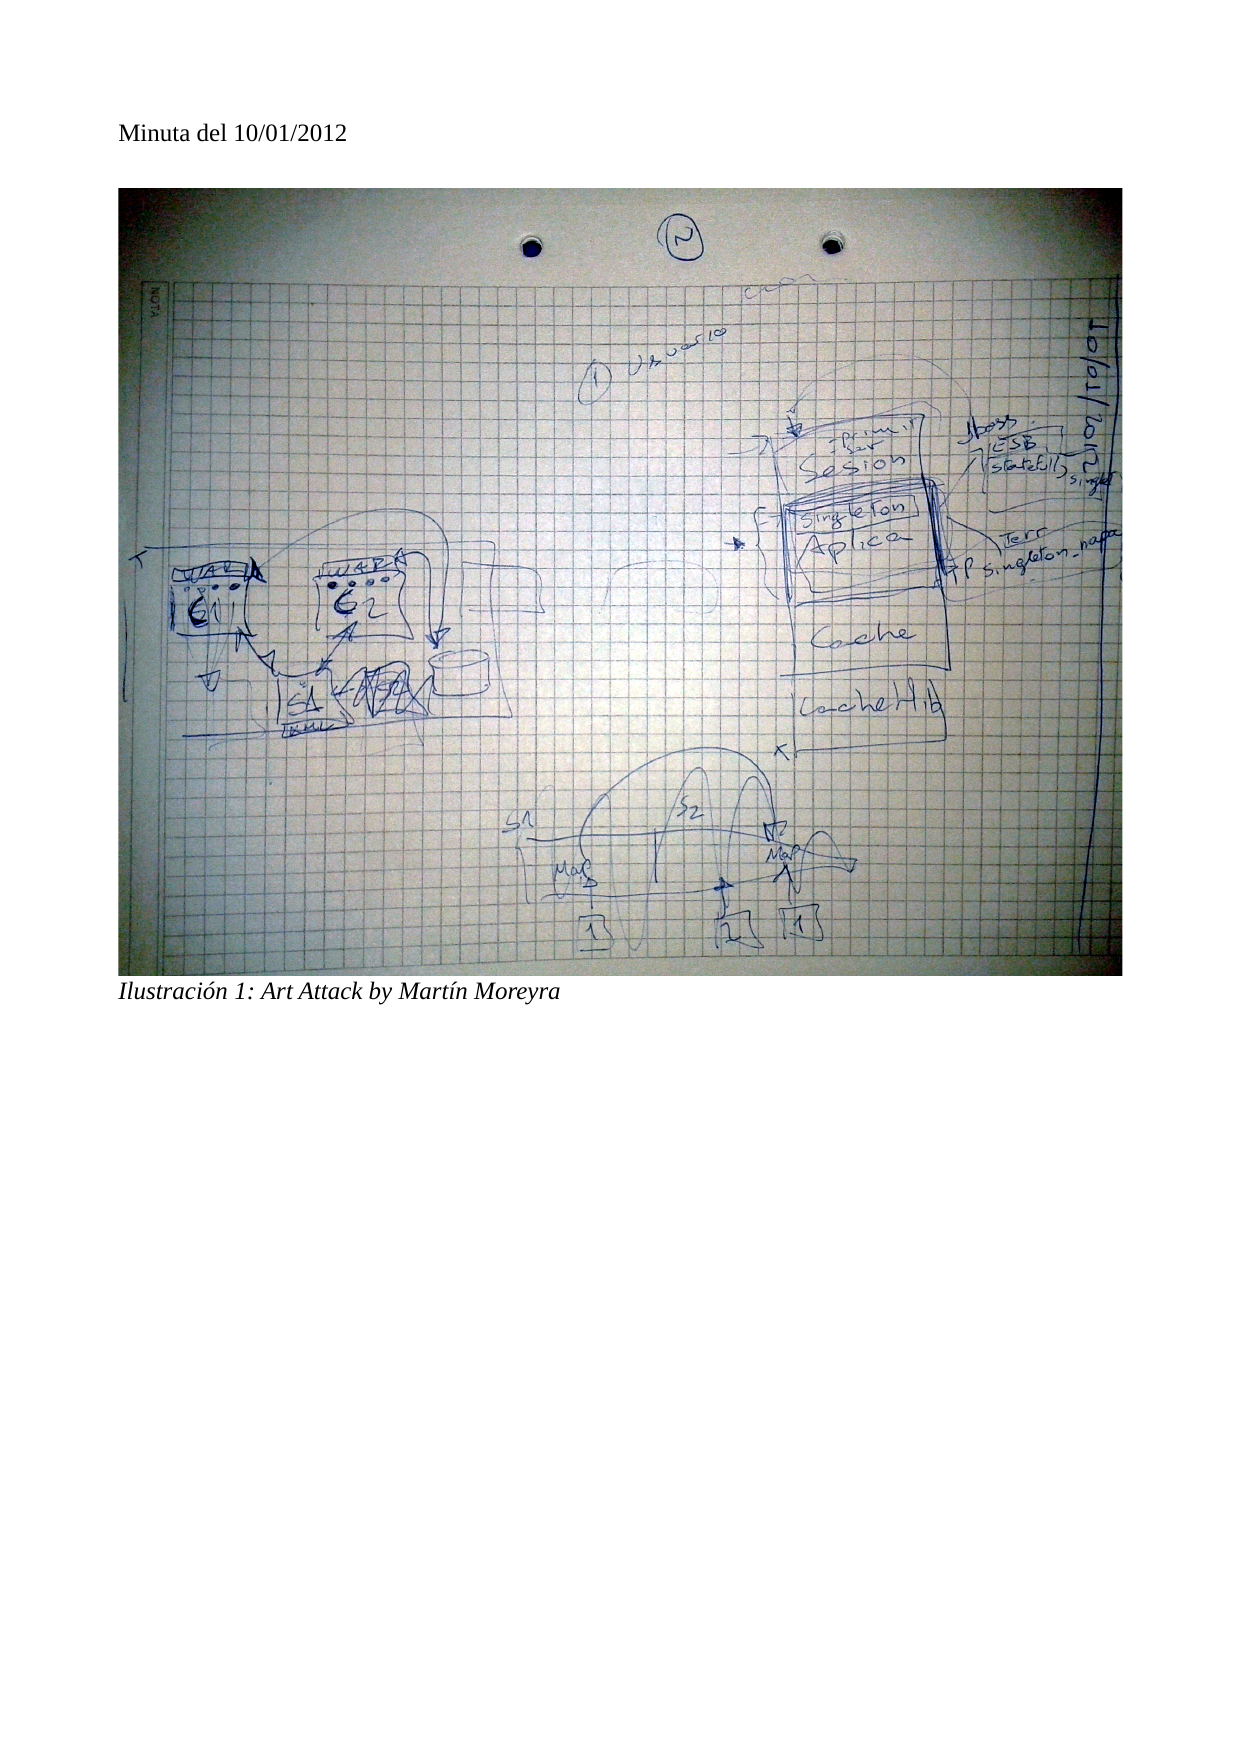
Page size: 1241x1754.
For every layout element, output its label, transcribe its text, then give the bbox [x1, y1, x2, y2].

text Ilustración 1: Art Attack by Martín Moreyra [118, 976, 1122, 1005]
text Minuta del 10/01/2012 [118, 118, 1122, 147]
picture [118, 188, 1123, 976]
